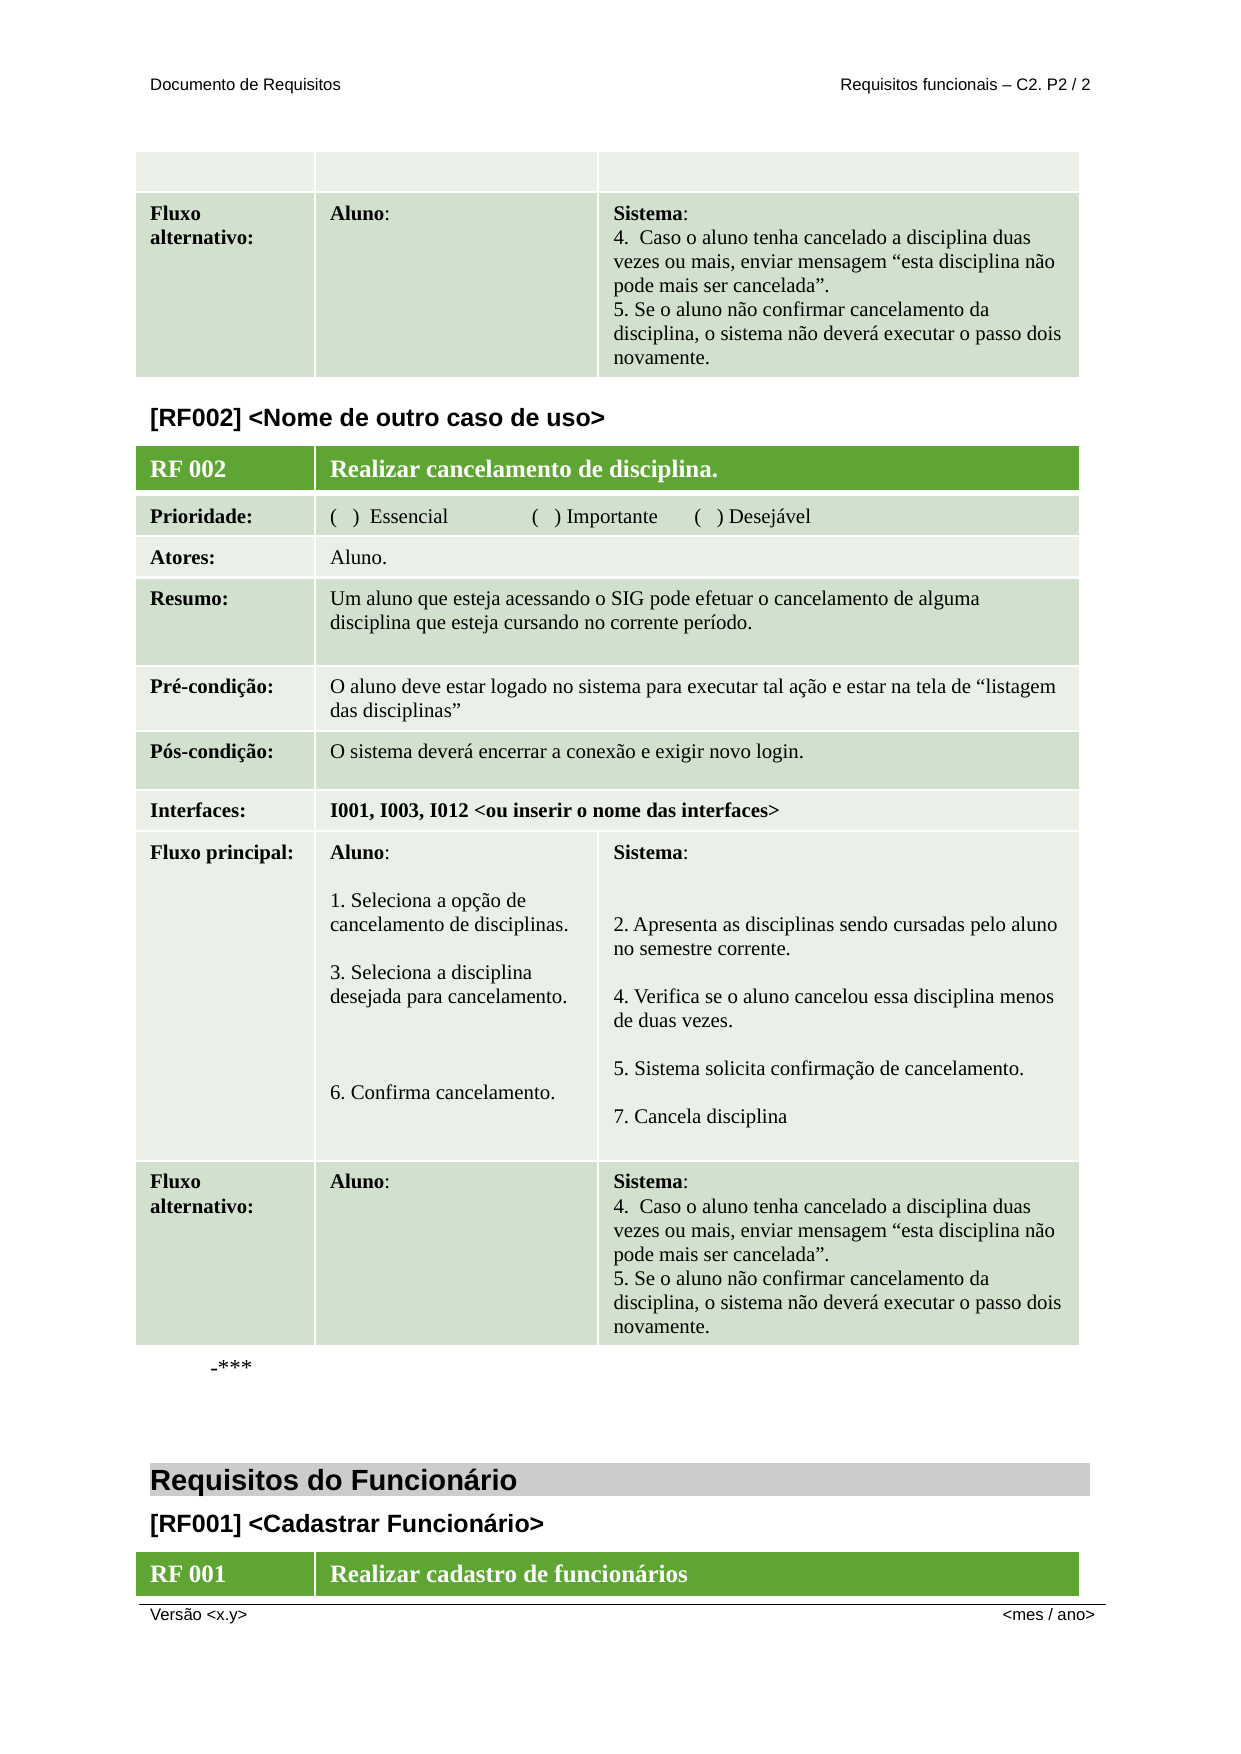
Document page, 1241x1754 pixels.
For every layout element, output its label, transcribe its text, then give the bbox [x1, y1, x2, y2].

table_cell Atores: [136, 537, 314, 576]
table_cell I001, I003, I012 <ou inserir o nome das interfaces> [316, 791, 1079, 830]
table_cell Resumo: [136, 579, 314, 665]
table_header RF 001 [136, 1552, 314, 1596]
table_cell Aluno. [316, 537, 1079, 576]
table_cell Sistema: 4. Caso o aluno tenha cancelado a disciplina duas vezes ou mais, enviar mensagem “esta disciplina não pode mais ser cancelada”. 5. Se o aluno não confirmar cancelamento da disciplina, o sistema não deverá executar o passo dois novamente. [599, 1162, 1079, 1345]
table_header Realizar cadastro de funcionários [316, 1552, 1079, 1596]
table_cell O aluno deve estar logado no sistema para executar tal ação e estar na tela de “listagem das disciplinas” [316, 667, 1079, 730]
table_cell Sistema: 2. Apresenta as disciplinas sendo cursadas pelo aluno no semestre corrente. 4. Verifica se o aluno cancelou essa disciplina menos de duas vezes. 5. Sistema solicita confirmação de cancelamento. 7. Cancela disciplina [599, 832, 1079, 1160]
table_cell Aluno: [316, 1162, 597, 1345]
table_cell Fluxo alternativo: [136, 1162, 314, 1345]
table_header Realizar cancelamento de disciplina. [316, 446, 1079, 490]
table_cell [316, 152, 597, 191]
table_cell Fluxo principal: [136, 832, 314, 1160]
table_cell Pós-condição: [136, 732, 314, 789]
table_cell O sistema deverá encerrar a conexão e exigir novo login. [316, 732, 1079, 789]
table_cell [136, 152, 314, 191]
table_cell Fluxo alternativo: [136, 193, 314, 377]
table_cell Sistema: 4. Caso o aluno tenha cancelado a disciplina duas vezes ou mais, enviar mensagem “esta disciplina não pode mais ser cancelada”. 5. Se o aluno não confirmar cancelamento da disciplina, o sistema não deverá executar o passo dois novamente. [599, 193, 1079, 377]
text -*** [210, 1354, 1090, 1380]
text [RF001] <Cadastrar Funcionário> [150, 1509, 1090, 1537]
table_cell ( ) Essencial ( ) Importante ( ) Desejável [316, 496, 1079, 535]
table_cell Interfaces: [136, 791, 314, 830]
table_cell Aluno: 1. Seleciona a opção de cancelamento de disciplinas. 3. Seleciona a disciplina desejada para cancelamento. 6. Confirma cancelamento. [316, 832, 597, 1160]
table_cell Aluno: [316, 193, 597, 377]
table_header RF 002 [136, 446, 314, 490]
table_cell Um aluno que esteja acessando o SIG pode efetuar o cancelamento de alguma disciplina que esteja cursando no corrente período. [316, 579, 1079, 665]
table_cell Prioridade: [136, 496, 314, 535]
subtitle Requisitos do Funcionário [150, 1463, 1090, 1496]
text [RF002] <Nome de outro caso de uso> [150, 403, 1090, 432]
table_cell [599, 152, 1079, 191]
table_cell Pré-condição: [136, 667, 314, 730]
